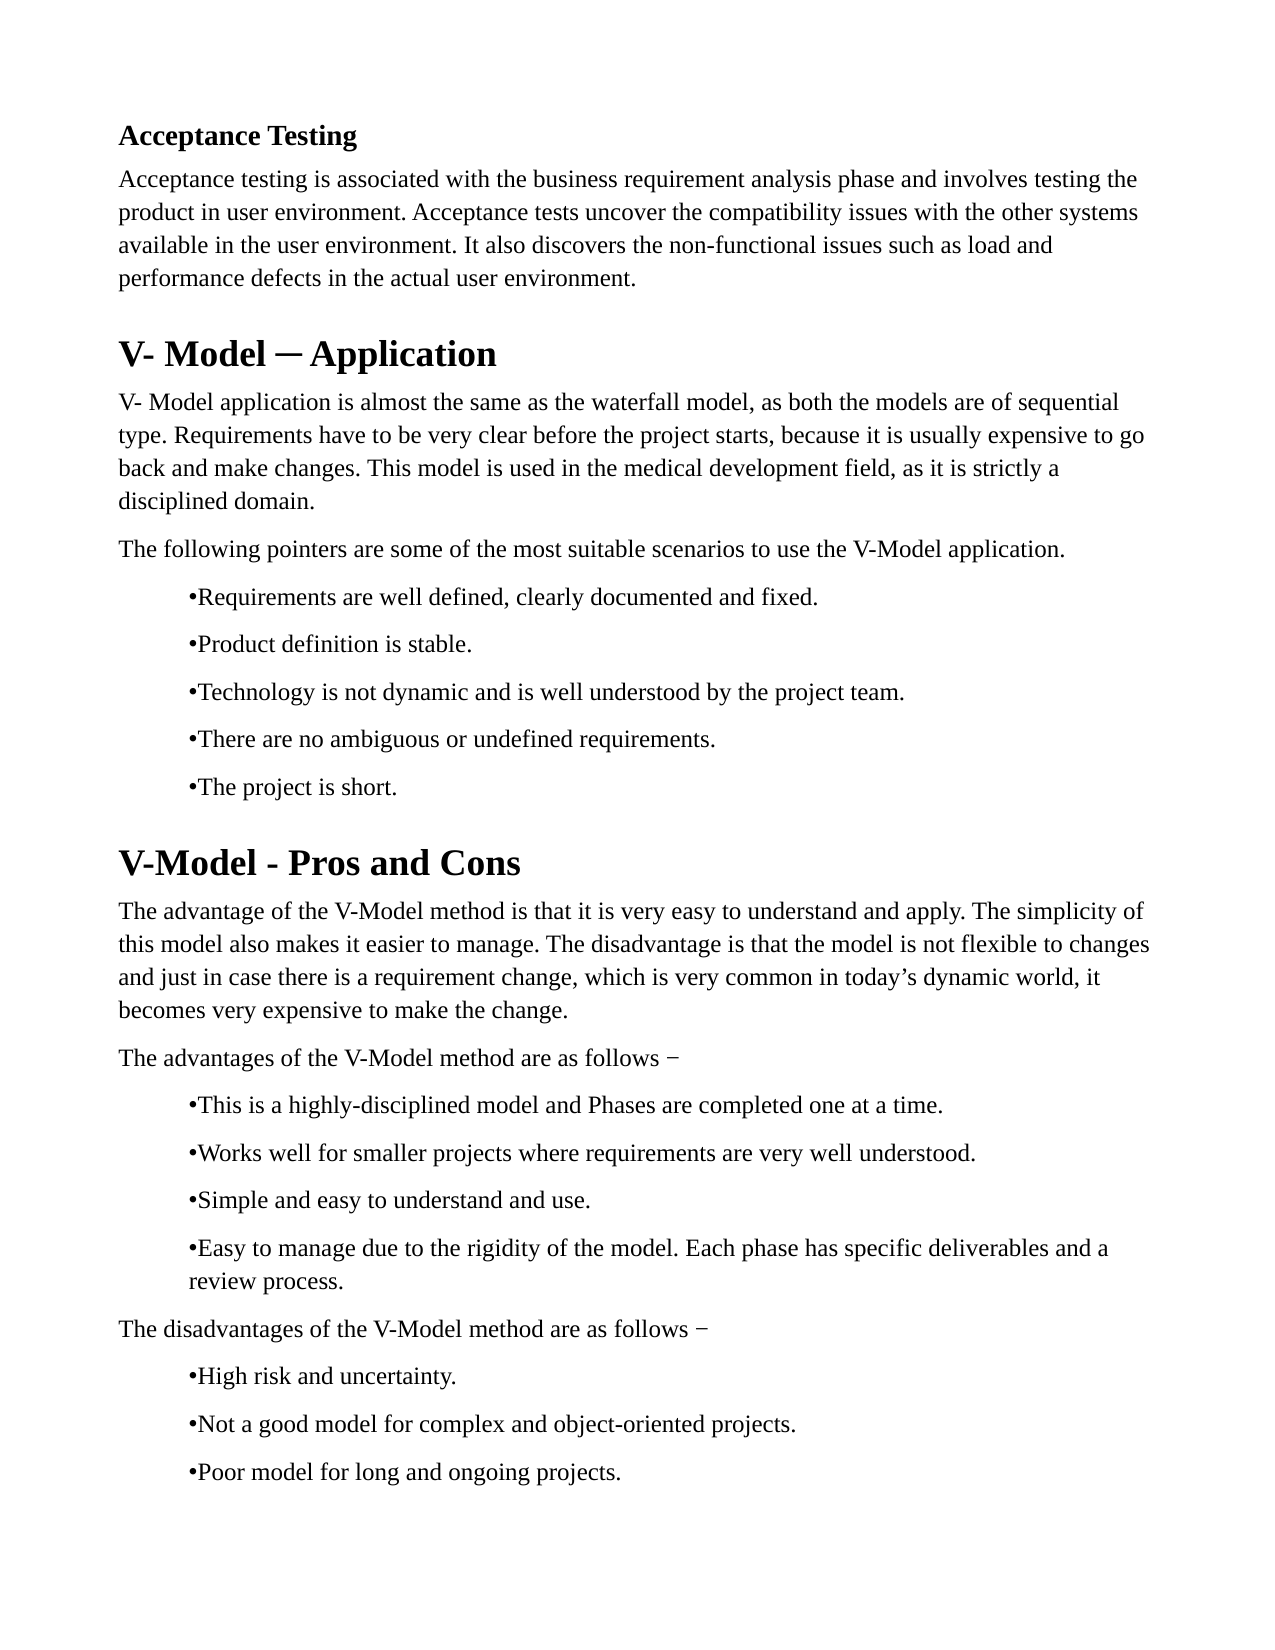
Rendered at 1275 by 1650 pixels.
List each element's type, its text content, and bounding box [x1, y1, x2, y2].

subtitle V-Model - Pros and Cons [118, 840, 1157, 883]
text The advantage of the V-Model method is that it is very easy to understand and apply. The simplicity of this model also makes it easier to manage. The disadvantage is that the model is not flexible to changes and just in case there is a requirement change, which is very common in today’s dynamic world, it becomes very expensive to make the change. [118, 896, 1157, 1024]
list Works well for smaller projects where requirements are very well understood. [118, 1138, 1157, 1167]
text The following pointers are some of the most suitable scenarios to use the V-Model application. [118, 534, 1157, 563]
list Simple and easy to understand and use. [118, 1186, 1157, 1214]
text The disadvantages of the V-Model method are as follows − [118, 1314, 1157, 1342]
list This is a highly-disciplined model and Phases are completed one at a time. [118, 1090, 1157, 1119]
subtitle V- Model ─ Application [118, 332, 1157, 375]
list Poor model for long and ongoing projects. [118, 1457, 1157, 1485]
list Requirements are well defined, clearly documented and fixed. [118, 582, 1157, 610]
list Not a good model for complex and object-oriented projects. [118, 1409, 1157, 1438]
list High risk and uncertainty. [118, 1361, 1157, 1390]
text The advantages of the V-Model method are as follows − [118, 1043, 1157, 1071]
text Acceptance testing is associated with the business requirement analysis phase and involves testing the product in user environment. Acceptance tests uncover the compatibility issues with the other systems available in the user environment. It also discovers the non-functional issues such as load and performance defects in the actual user environment. [118, 164, 1157, 292]
list Technology is not dynamic and is well understood by the project team. [118, 677, 1157, 706]
list The project is short. [118, 772, 1157, 801]
list Product definition is stable. [118, 629, 1157, 658]
subtitle Acceptance Testing [118, 118, 1157, 152]
list There are no ambiguous or undefined requirements. [118, 724, 1157, 753]
text V- Model application is almost the same as the waterfall model, as both the models are of sequential type. Requirements have to be very clear before the project starts, because it is usually expensive to go back and make changes. This model is used in the medical development field, as it is strictly a disciplined domain. [118, 387, 1157, 515]
list Easy to manage due to the rigidity of the model. Each phase has specific deliverables and a review process. [118, 1233, 1157, 1295]
